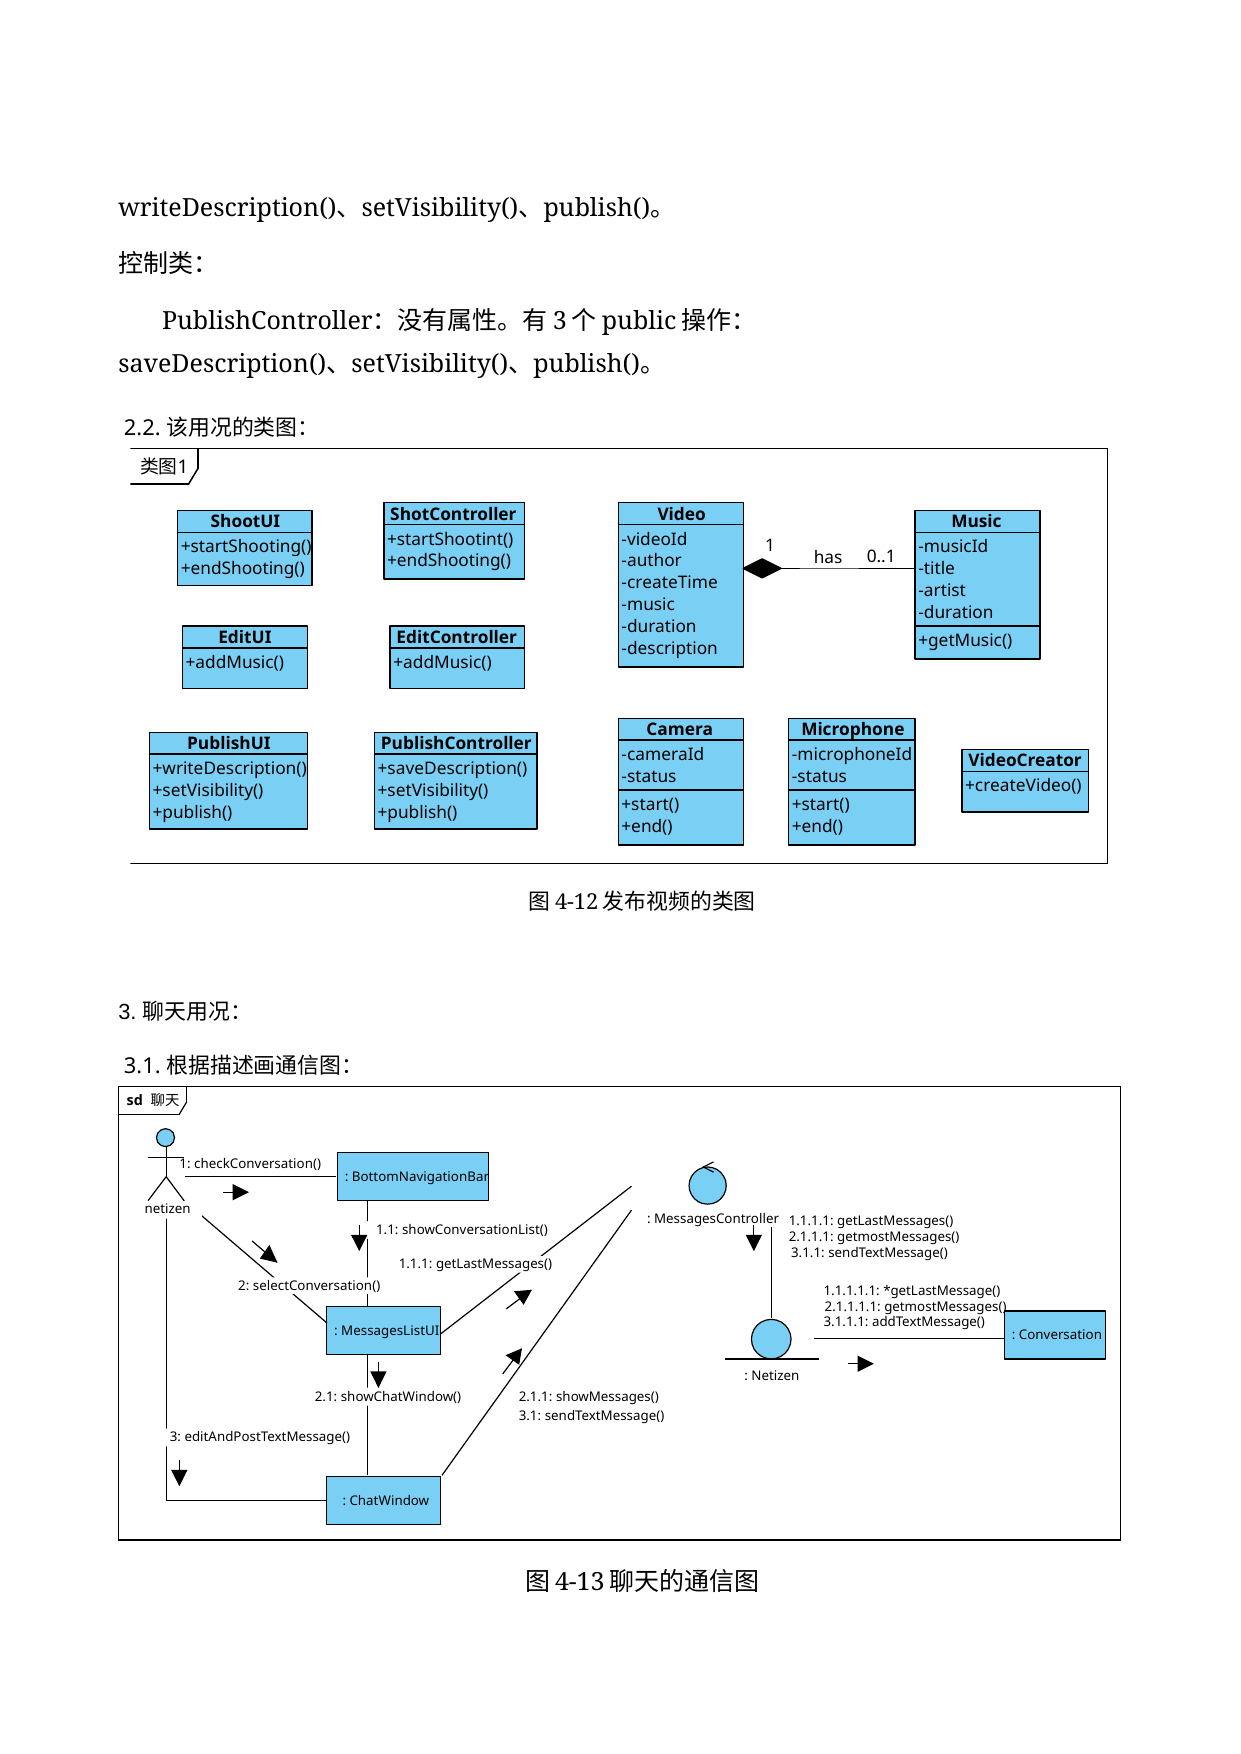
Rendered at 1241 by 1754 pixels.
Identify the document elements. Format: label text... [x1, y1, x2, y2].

subtitle 该用况的类图： [118, 410, 1122, 442]
text writeDescription()、setVisibility()、publish()。 [118, 188, 1122, 224]
text 图4-13聊天的通信图 [118, 1542, 1122, 1597]
subtitle 聊天用况： [118, 994, 1122, 1026]
text PublishController：没有属性。有3个public操作：saveDescription()、setVisibility()、publish()。 [118, 300, 1122, 380]
text 控制类： [118, 244, 1122, 280]
subtitle 根据描述画通信图： [118, 1048, 1122, 1080]
text 图4-12发布视频的类图 [118, 454, 1122, 916]
